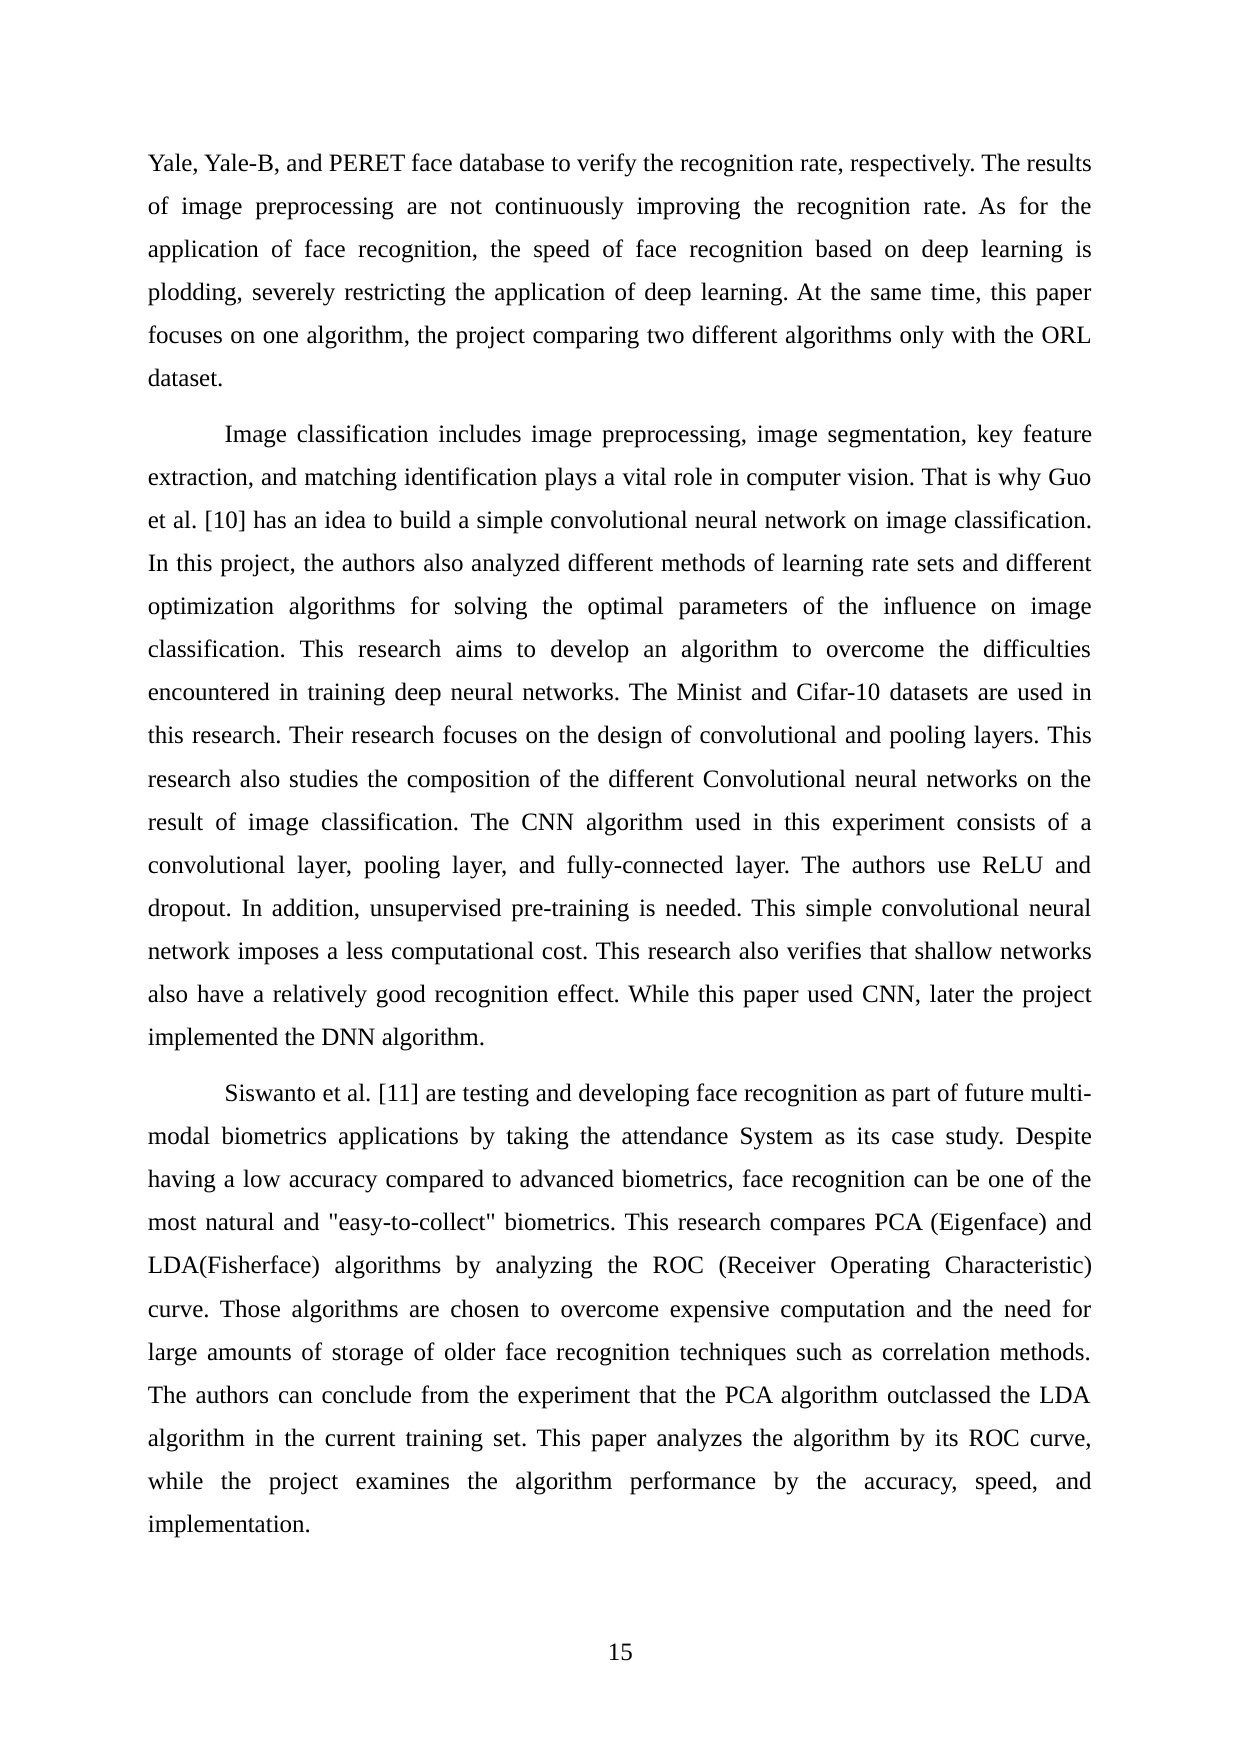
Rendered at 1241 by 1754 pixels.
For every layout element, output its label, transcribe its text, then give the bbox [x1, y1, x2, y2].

text Yale, Yale-B, and PERET face database to verify the recognition rate, respectively. The results of image preprocessing are not continuously improving the recognition rate. As for the application of face recognition, the speed of face recognition based on deep learning is plodding, severely restricting the application of deep learning. At the same time, this paper focuses on one algorithm, the project comparing two different algorithms only with the ORL dataset. [148, 148, 1093, 392]
text Siswanto et al. [11] are testing and developing face recognition as part of future multi-modal biometrics applications by taking the attendance System as its case study. Despite having a low accuracy compared to advanced biometrics, face recognition can be one of the most natural and "easy-to-collect" biometrics. This research compares PCA (Eigenface) and LDA(Fisherface) algorithms by analyzing the ROC (Receiver Operating Characteristic) curve. Those algorithms are chosen to overcome expensive computation and the need for large amounts of storage of older face recognition techniques such as correlation methods. The authors can conclude from the experiment that the PCA algorithm outclassed the LDA algorithm in the current training set. This paper analyzes the algorithm by its ROC curve, while the project examines the algorithm performance by the accuracy, speed, and implementation. [148, 1078, 1093, 1538]
text Image classification includes image preprocessing, image segmentation, key feature extraction, and matching identification plays a vital role in computer vision. That is why Guo et al. [10] has an idea to build a simple convolutional neural network on image classification. In this project, the authors also analyzed different methods of learning rate sets and different optimization algorithms for solving the optimal parameters of the influence on image classification. This research aims to develop an algorithm to overcome the difficulties encountered in training deep neural networks. The Minist and Cifar-10 datasets are used in this research. Their research focuses on the design of convolutional and pooling layers. This research also studies the composition of the different Convolutional neural networks on the result of image classification. The CNN algorithm used in this experiment consists of a convolutional layer, pooling layer, and fully-connected layer. The authors use ReLU and dropout. In addition, unsupervised pre-training is needed. This simple convolutional neural network imposes a less computational cost. This research also verifies that shallow networks also have a relatively good recognition effect. While this paper used CNN, later the project implemented the DNN algorithm. [148, 419, 1093, 1051]
